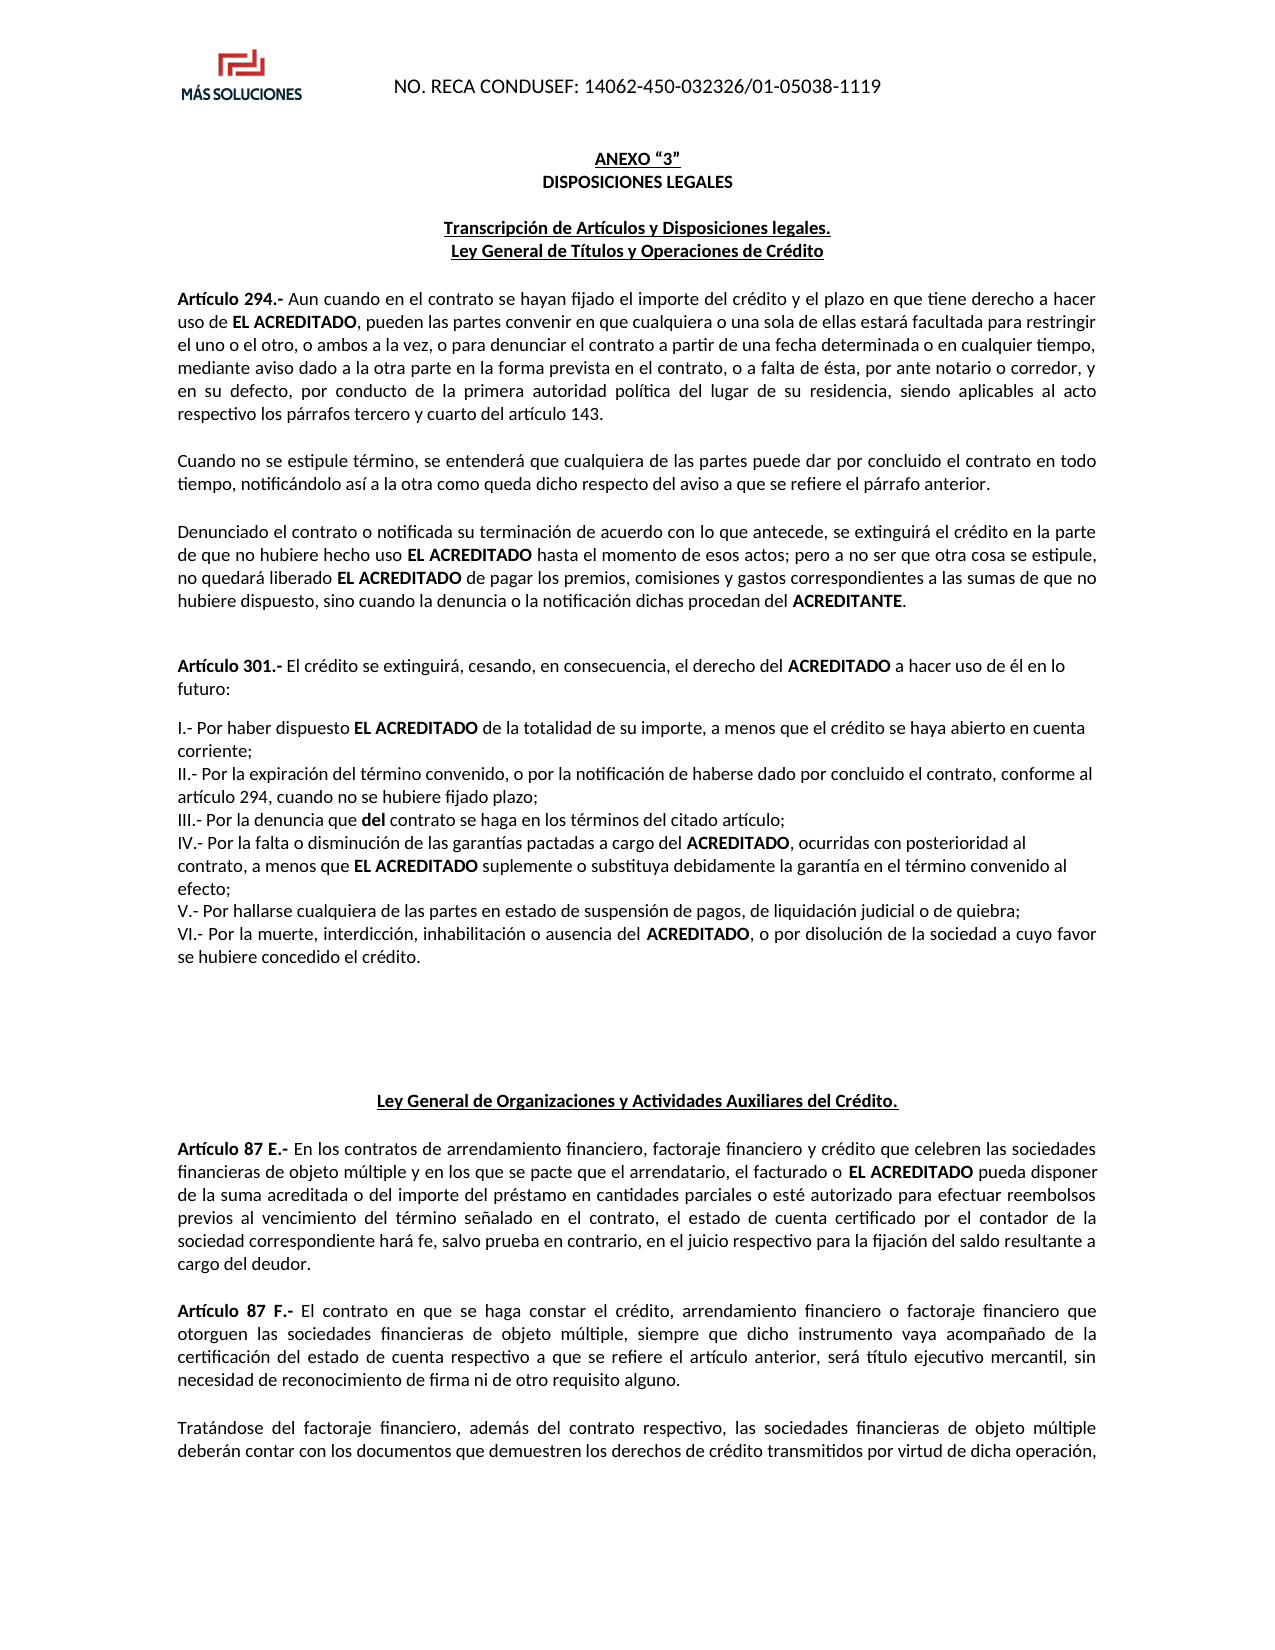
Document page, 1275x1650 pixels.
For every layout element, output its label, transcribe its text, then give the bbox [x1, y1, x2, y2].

text V.- Por hallarse cualquiera de las partes en estado de suspensión de pagos, de liquidación judicial o de quiebra; [177, 900, 1098, 923]
text II.- Por la expiración del término convenido, o por la notificación de haberse dado por concluido el contrato, conforme al artículo 294, cuando no se hubiere fijado plazo; [177, 762, 1098, 808]
text I.- Por haber dispuesto EL ACREDITADO de la totalidad de su importe, a menos que el crédito se haya abierto en cuenta corriente; [177, 716, 1098, 762]
picture [179, 25, 305, 129]
text ANEXO “3” [177, 148, 1098, 171]
text Ley General de Títulos y Operaciones de Crédito [177, 239, 1098, 262]
text III.- Por la denuncia que del contrato se haga en los términos del citado artículo; [177, 808, 1098, 831]
text Artículo 87 F.- El contrato en que se haga constar el crédito, arrendamiento financiero o factoraje financiero que otorguen las sociedades financieras de objeto múltiple, siempre que dicho instrumento vaya acompañado de la certificación del estado de cuenta respectivo a que se refiere el artículo anterior, será título ejecutivo mercantil, sin necesidad de reconocimiento de firma ni de otro requisito alguno. [177, 1300, 1098, 1391]
text IV.- Por la falta o disminución de las garantías pactadas a cargo del ACREDITADO, ocurridas con posterioridad al contrato, a menos que EL ACREDITADO suplemente o substituya debidamente la garantía en el término convenido al efecto; [177, 831, 1098, 900]
text Artículo 301.- El crédito se extinguirá, cesando, en consecuencia, el derecho del ACREDITADO a hacer uso de él en lo futuro: [177, 654, 1098, 700]
text Artículo 87 E.- En los contratos de arrendamiento financiero, factoraje financiero y crédito que celebren las sociedades financieras de objeto múltiple y en los que se pacte que el arrendatario, el facturado o EL ACREDITADO pueda disponer de la suma acreditada o del importe del préstamo en cantidades parciales o esté autorizado para efectuar reembolsos previos al vencimiento del término señalado en el contrato, el estado de cuenta certificado por el contador de la sociedad correspondiente hará fe, salvo prueba en contrario, en el juicio respectivo para la fijación del saldo resultante a cargo del deudor. [177, 1137, 1098, 1275]
text Denunciado el contrato o notificada su terminación de acuerdo con lo que antecede, se extinguirá el crédito en la parte de que no hubiere hecho uso EL ACREDITADO hasta el momento de esos actos; pero a no ser que otra cosa se estipule, no quedará liberado EL ACREDITADO de pagar los premios, comisiones y gastos correspondientes a las sumas de que no hubiere dispuesto, sino cuando la denuncia o la notificación dichas procedan del ACREDITANTE. [177, 521, 1098, 612]
text Transcripción de Artículos y Disposiciones legales. [177, 216, 1098, 239]
text VI.- Por la muerte, interdicción, inhabilitación o ausencia del ACREDITADO, o por disolución de la sociedad a cuyo favor se hubiere concedido el crédito. [177, 923, 1098, 968]
text DISPOSICIONES LEGALES [177, 171, 1098, 193]
text Tratándose del factoraje financiero, además del contrato respectivo, las sociedades financieras de objeto múltiple deberán contar con los documentos que demuestren los derechos de crédito transmitidos por virtud de dicha operación, [177, 1416, 1098, 1462]
text Artículo 294.- Aun cuando en el contrato se hayan fijado el importe del crédito y el plazo en que tiene derecho a hacer uso de EL ACREDITADO, pueden las partes convenir en que cualquiera o una sola de ellas estará facultada para restringir el uno o el otro, o ambos a la vez, o para denunciar el contrato a partir de una fecha determinada o en cualquier tiempo, mediante aviso dado a la otra parte en la forma prevista en el contrato, o a falta de ésta, por ante notario o corredor, y en su defecto, por conducto de la primera autoridad política del lugar de su residencia, siendo aplicables al acto respectivo los párrafos tercero y cuarto del artículo 143. [177, 287, 1098, 425]
text Cuando no se estipule término, se entenderá que cualquiera de las partes puede dar por concluido el contrato en todo tiempo, notificándolo así a la otra como queda dicho respecto del aviso a que se refiere el párrafo anterior. [177, 450, 1098, 496]
text Ley General de Organizaciones y Actividades Auxiliares del Crédito. [177, 1089, 1098, 1112]
